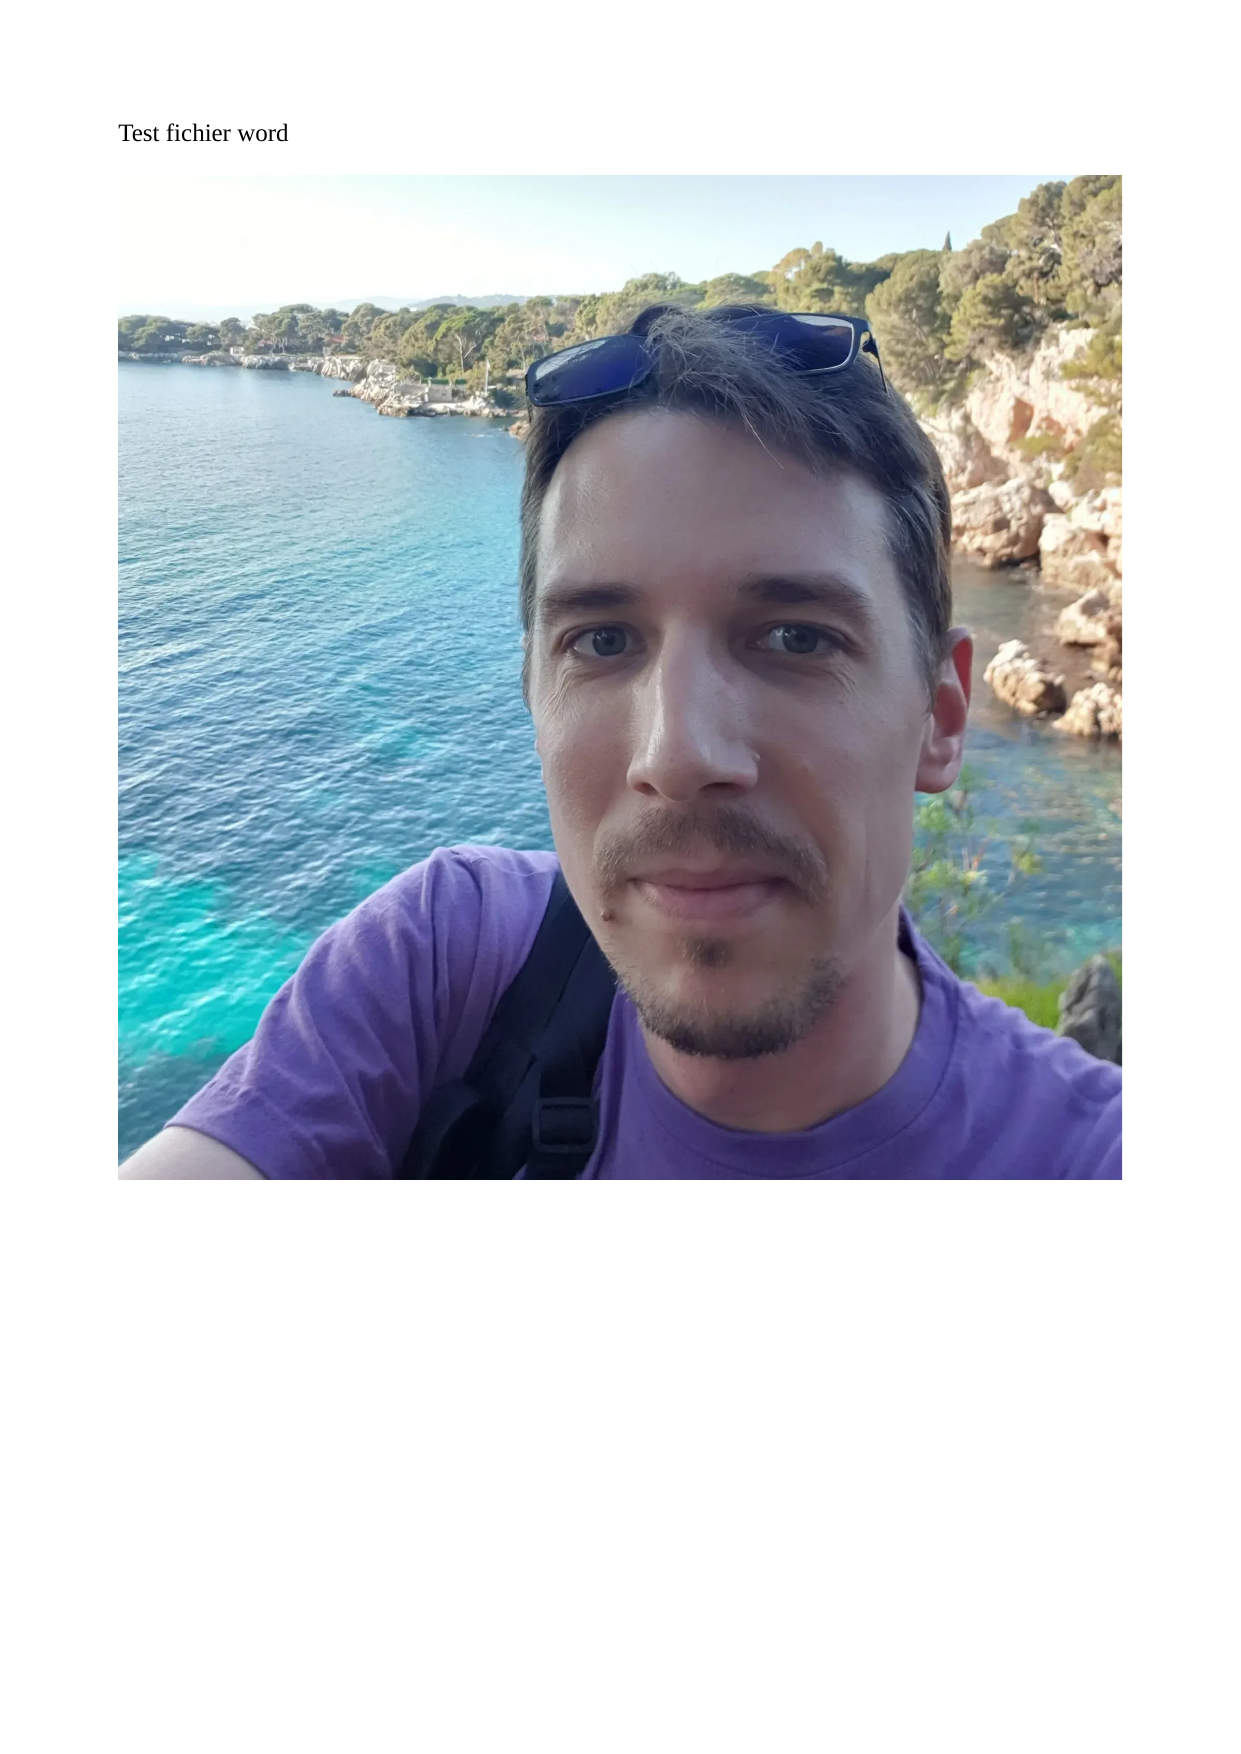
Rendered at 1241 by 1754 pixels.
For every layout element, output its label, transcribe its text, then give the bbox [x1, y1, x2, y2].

text Test fichier word [118, 118, 1122, 147]
picture [118, 175, 1123, 1180]
